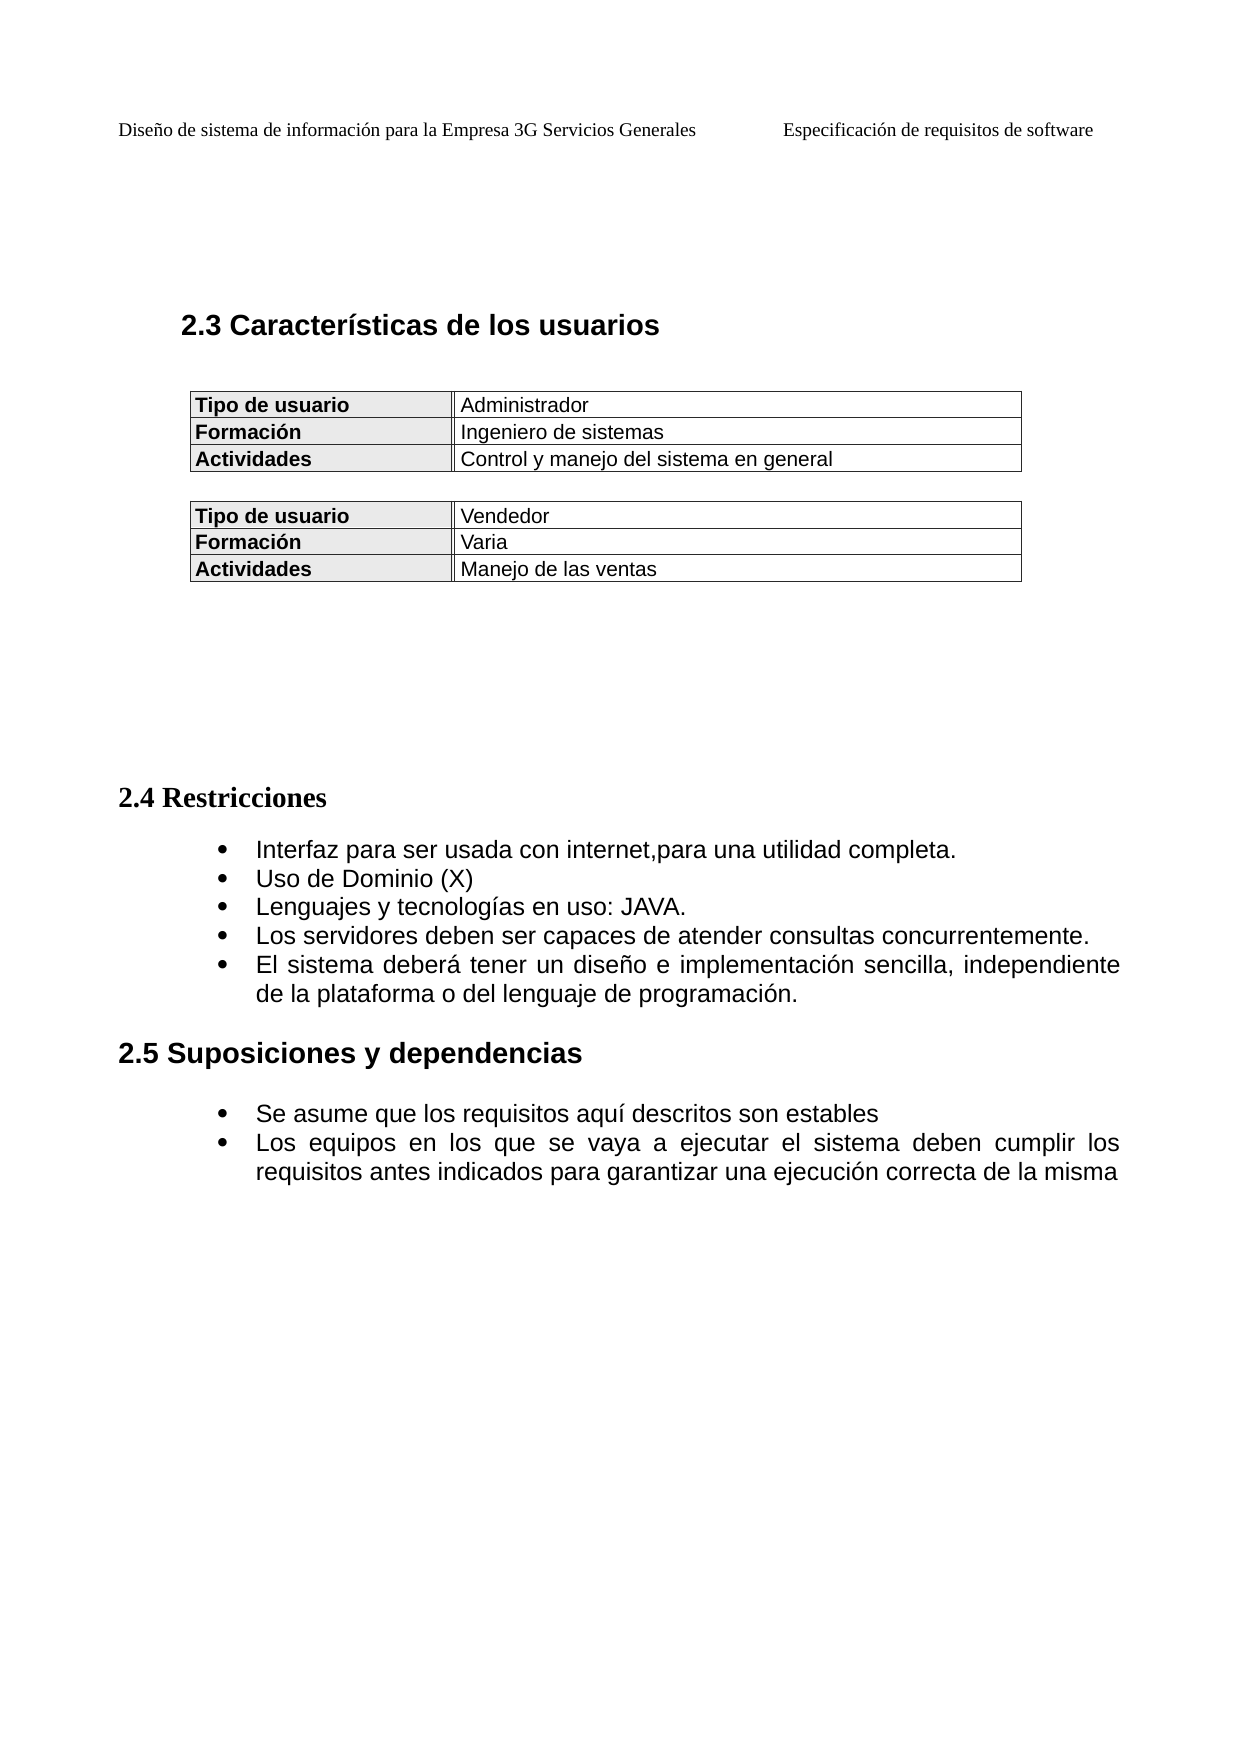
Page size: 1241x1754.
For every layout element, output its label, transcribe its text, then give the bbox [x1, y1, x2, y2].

table_header Tipo de usuario [191, 392, 451, 417]
list Los servidores deben ser capaces de atender consultas concurrentemente. [218, 921, 1122, 950]
table_cell Formación [191, 418, 451, 444]
table_cell Formación [191, 529, 451, 554]
table_cell Control y manejo del sistema en general [455, 445, 1021, 471]
list 2.5 Suposiciones y dependencias [118, 1036, 1122, 1070]
table_header Vendedor [455, 502, 1021, 527]
table_header Tipo de usuario [191, 502, 451, 527]
list Lenguajes y tecnologías en uso: JAVA. [218, 892, 1122, 921]
table_cell Ingeniero de sistemas [455, 418, 1021, 444]
text 2.4 Restricciones [118, 780, 1122, 813]
list El sistema deberá tener un diseño e implementación sencilla, independiente de la plataforma o del lenguaje de programación. [218, 950, 1122, 1008]
subtitle 2.3 Características de los usuarios [181, 308, 1122, 342]
list Uso de Dominio (X) [218, 863, 1122, 892]
table_cell Actividades [191, 445, 451, 471]
list Interfaz para ser usada con internet,para una utilidad completa. [218, 835, 1122, 863]
table_cell Varia [455, 529, 1021, 554]
list Los equipos en los que se vaya a ejecutar el sistema deben cumplir los requisitos antes indicados para garantizar una ejecución correcta de la misma [218, 1128, 1122, 1185]
table_header Administrador [455, 392, 1021, 417]
table_cell Manejo de las ventas [455, 555, 1021, 581]
table_cell Actividades [191, 555, 451, 581]
list Se asume que los requisitos aquí descritos son estables [218, 1099, 1122, 1128]
